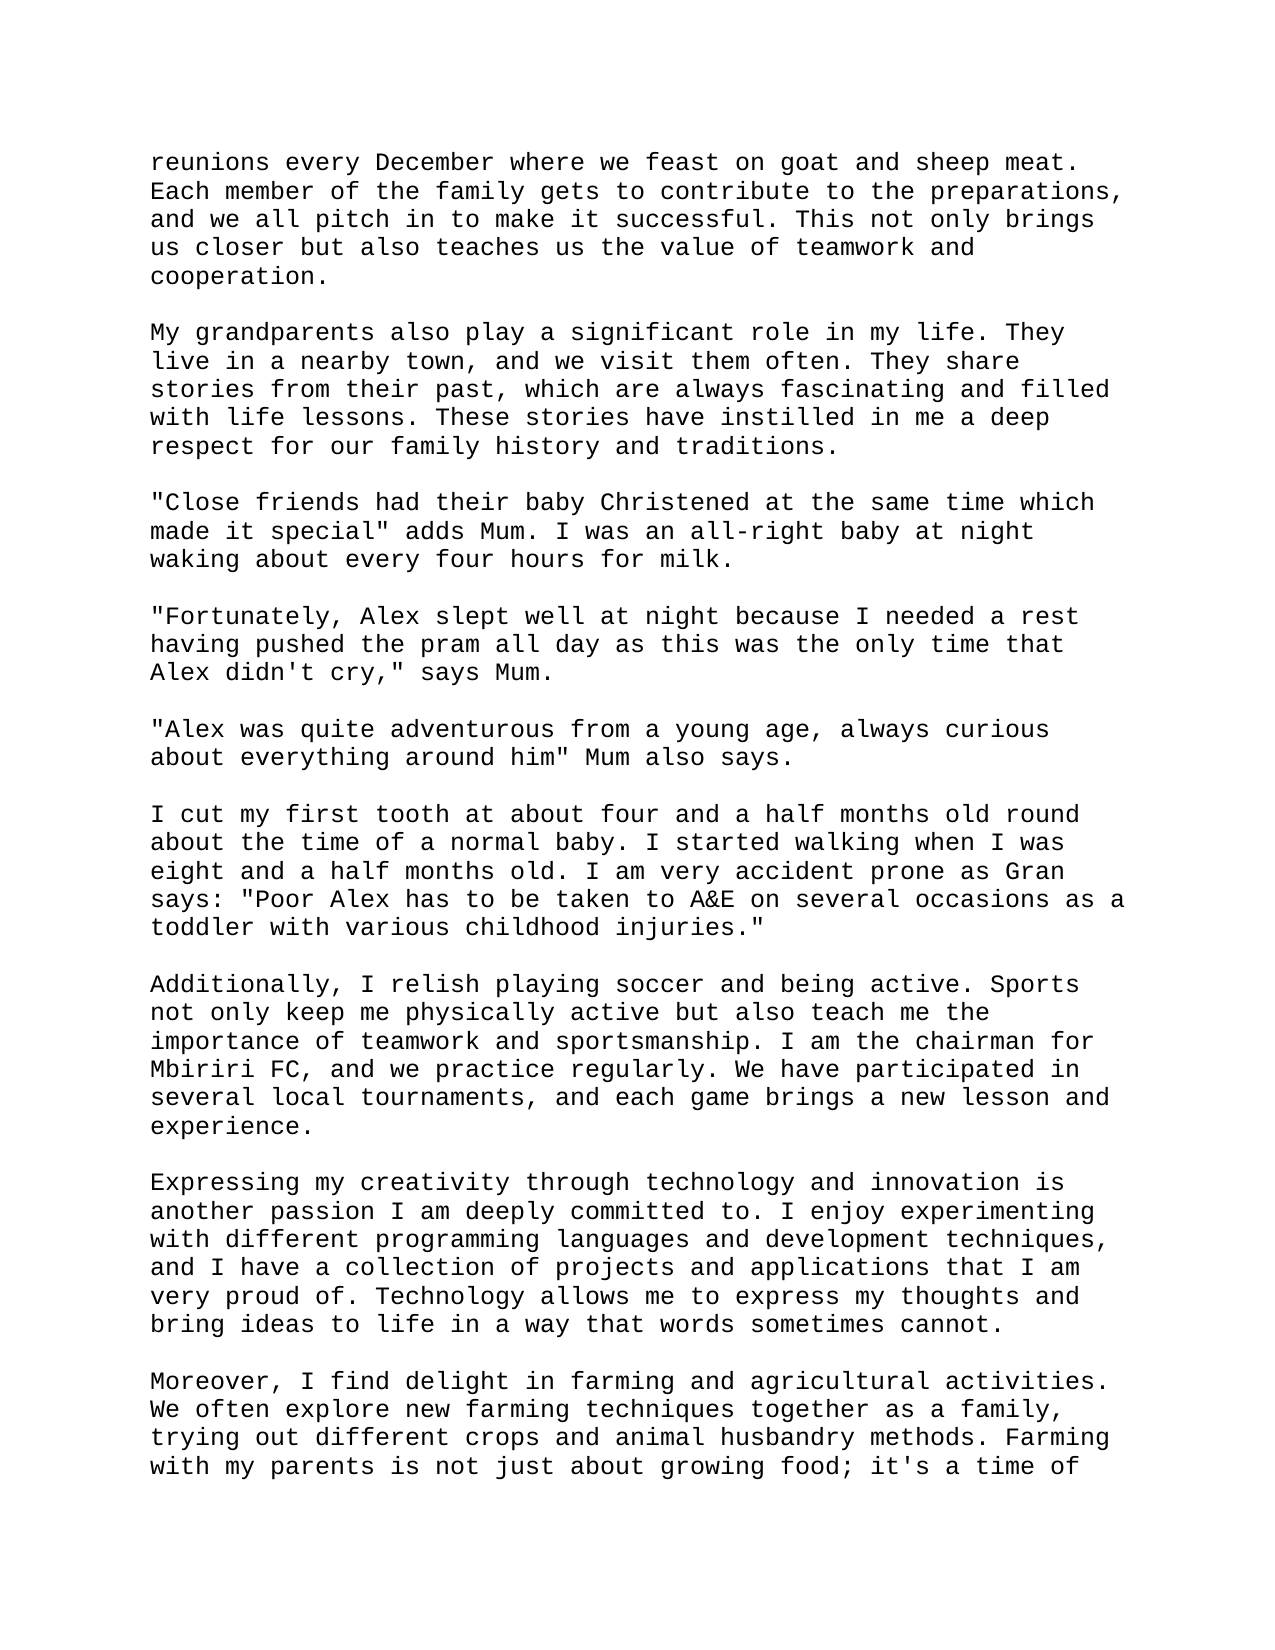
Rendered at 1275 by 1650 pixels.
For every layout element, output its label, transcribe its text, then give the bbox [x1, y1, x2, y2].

text "Alex was quite adventurous from a young age, always curious about everything around him" Mum also says. [150, 717, 1125, 773]
text Expressing my creativity through technology and innovation is another passion I am deeply committed to. I enjoy experimenting with different programming languages and development techniques, and I have a collection of projects and applications that I am very proud of. Technology allows me to express my thoughts and bring ideas to life in a way that words sometimes cannot. [150, 1170, 1125, 1340]
text "Fortunately, Alex slept well at night because I needed a rest having pushed the pram all day as this was the only time that Alex didn't cry," says Mum. [150, 603, 1125, 688]
text My grandparents also play a significant role in my life. They live in a nearby town, and we visit them often. They share stories from their past, which are always fascinating and filled with life lessons. These stories have instilled in me a deep respect for our family history and traditions. [150, 320, 1125, 462]
text Moreover, I find delight in farming and agricultural activities. We often explore new farming techniques together as a family, trying out different crops and animal husbandry methods. Farming with my parents is not just about growing food; it's a time of [150, 1368, 1125, 1482]
text "Close friends had their baby Christened at the same time which made it special" adds Mum. I was an all-right baby at night waking about every four hours for milk. [150, 490, 1125, 575]
text reunions every December where we feast on goat and sheep meat. Each member of the family gets to contribute to the preparations, and we all pitch in to make it successful. This not only brings us closer but also teaches us the value of teamwork and cooperation. [150, 150, 1125, 292]
text I cut my first tooth at about four and a half months old round about the time of a normal baby. I started walking when I was eight and a half months old. I am very accident prone as Gran says: "Poor Alex has to be taken to A&E on several occasions as a toddler with various childhood injuries." [150, 802, 1125, 943]
text Additionally, I relish playing soccer and being active. Sports not only keep me physically active but also teach me the importance of teamwork and sportsmanship. I am the chairman for Mbiriri FC, and we practice regularly. We have participated in several local tournaments, and each game brings a new lesson and experience. [150, 972, 1125, 1142]
